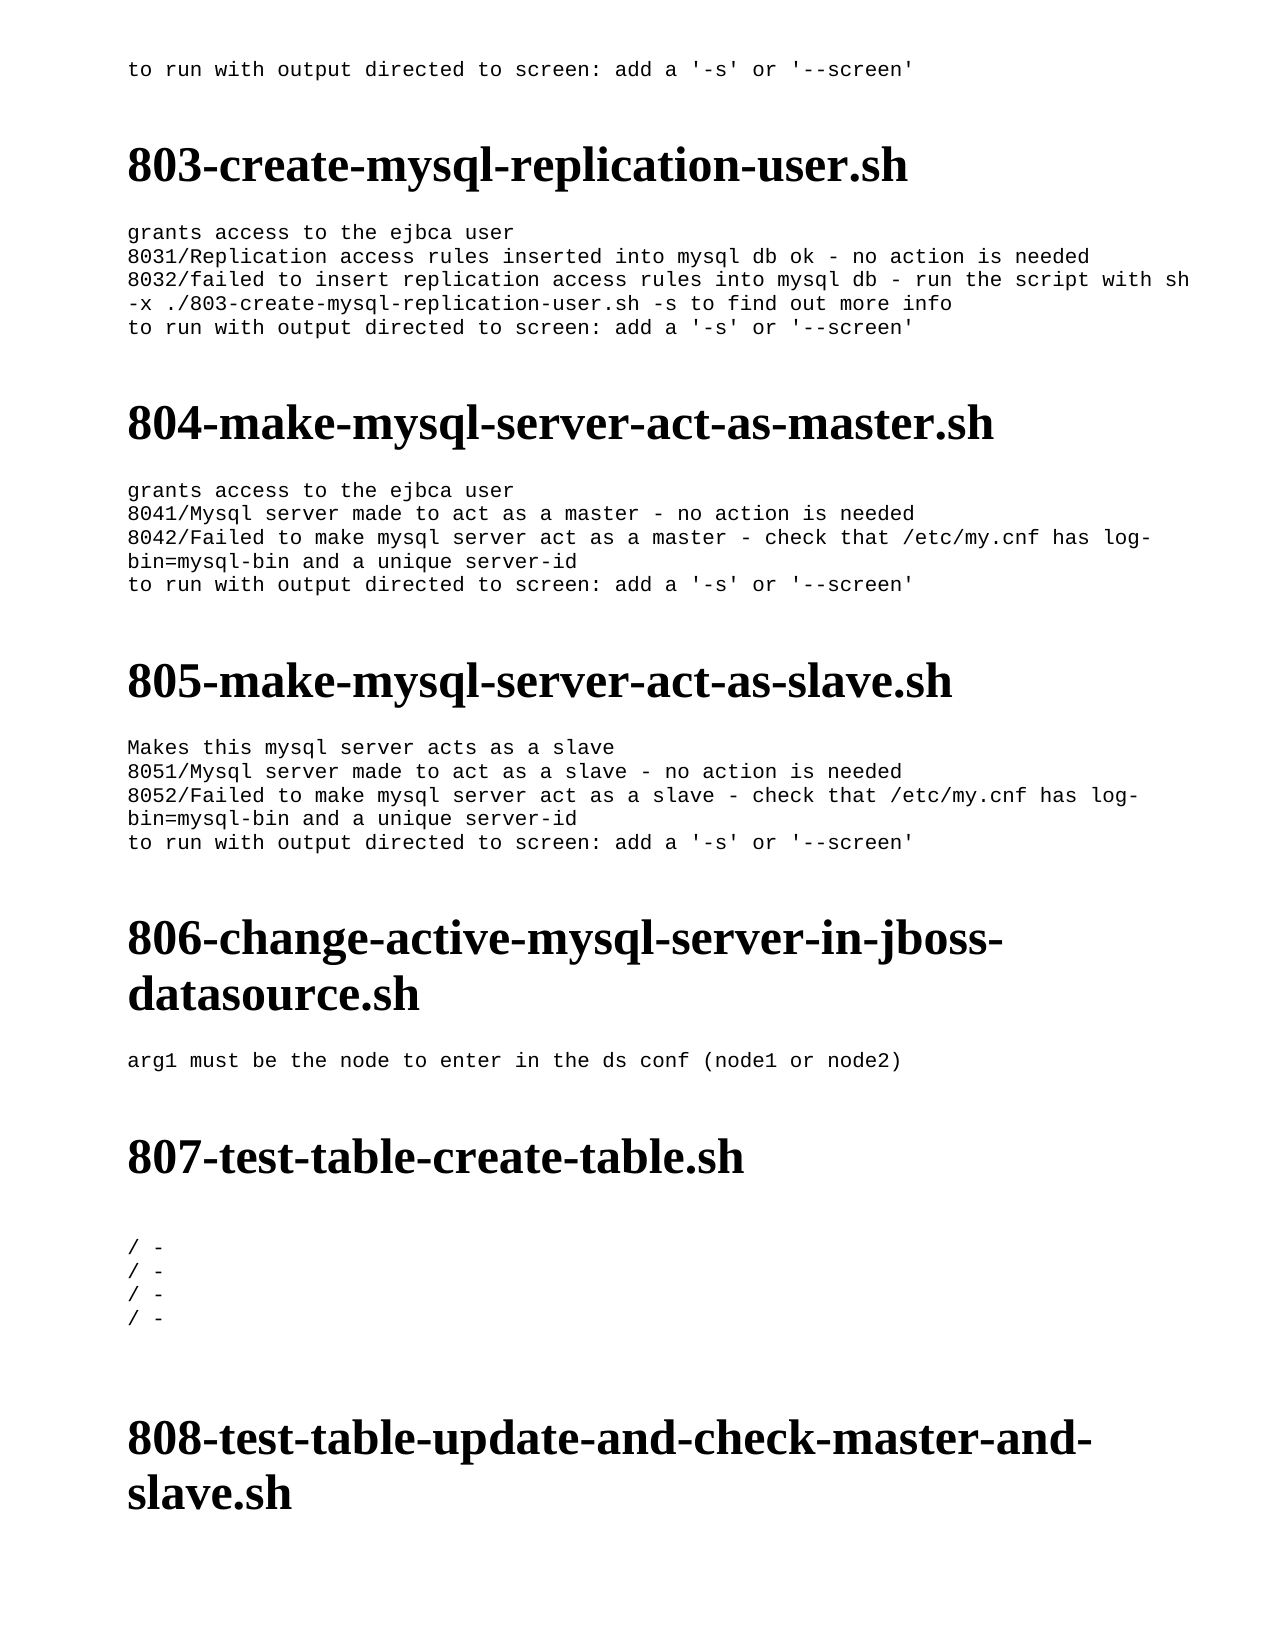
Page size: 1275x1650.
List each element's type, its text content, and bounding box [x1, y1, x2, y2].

text 8052/Failed to make mysql server act as a slave - check that /etc/my.cnf has log-bin=mysql-bin and a unique server-id [127, 784, 1207, 832]
text 8042/Failed to make mysql server act as a master - check that /etc/my.cnf has log-bin=mysql-bin and a unique server-id [127, 527, 1207, 574]
text 8041/Mysql server made to act as a master - no action is needed [127, 503, 1207, 527]
text to run with output directed to screen: add a '-s' or '--screen' [127, 574, 1207, 598]
subtitle 804-make-mysql-server-act-as-master.sh [127, 395, 1207, 450]
text Makes this mysql server acts as a slave [127, 737, 1207, 761]
text 8031/Replication access rules inserted into mysql db ok - no action is needed [127, 246, 1207, 269]
text grants access to the ejbca user [127, 480, 1207, 503]
subtitle 806-change-active-mysql-server-in-jboss-datasource.sh [127, 910, 1207, 1021]
subtitle 808-test-table-update-and-check-master-and-slave.sh [127, 1410, 1207, 1521]
text arg1 must be the node to enter in the ds conf (node1 or node2) [127, 1050, 1207, 1074]
text / - [127, 1308, 1207, 1332]
text / - [127, 1237, 1207, 1261]
subtitle 805-make-mysql-server-act-as-slave.sh [127, 652, 1207, 708]
subtitle 803-create-mysql-replication-user.sh [127, 137, 1207, 193]
text / - [127, 1284, 1207, 1308]
text 8051/Mysql server made to act as a slave - no action is needed [127, 761, 1207, 784]
text to run with output directed to screen: add a '-s' or '--screen' [127, 832, 1207, 856]
text to run with output directed to screen: add a '-s' or '--screen' [127, 317, 1207, 340]
text to run with output directed to screen: add a '-s' or '--screen' [127, 59, 1207, 83]
text grants access to the ejbca user [127, 222, 1207, 246]
subtitle 807-test-table-create-table.sh [127, 1128, 1207, 1184]
text 8032/failed to insert replication access rules into mysql db - run the script with sh -x ./803-create-mysql-replication-user.sh -s to find out more info [127, 269, 1207, 317]
text / - [127, 1261, 1207, 1284]
